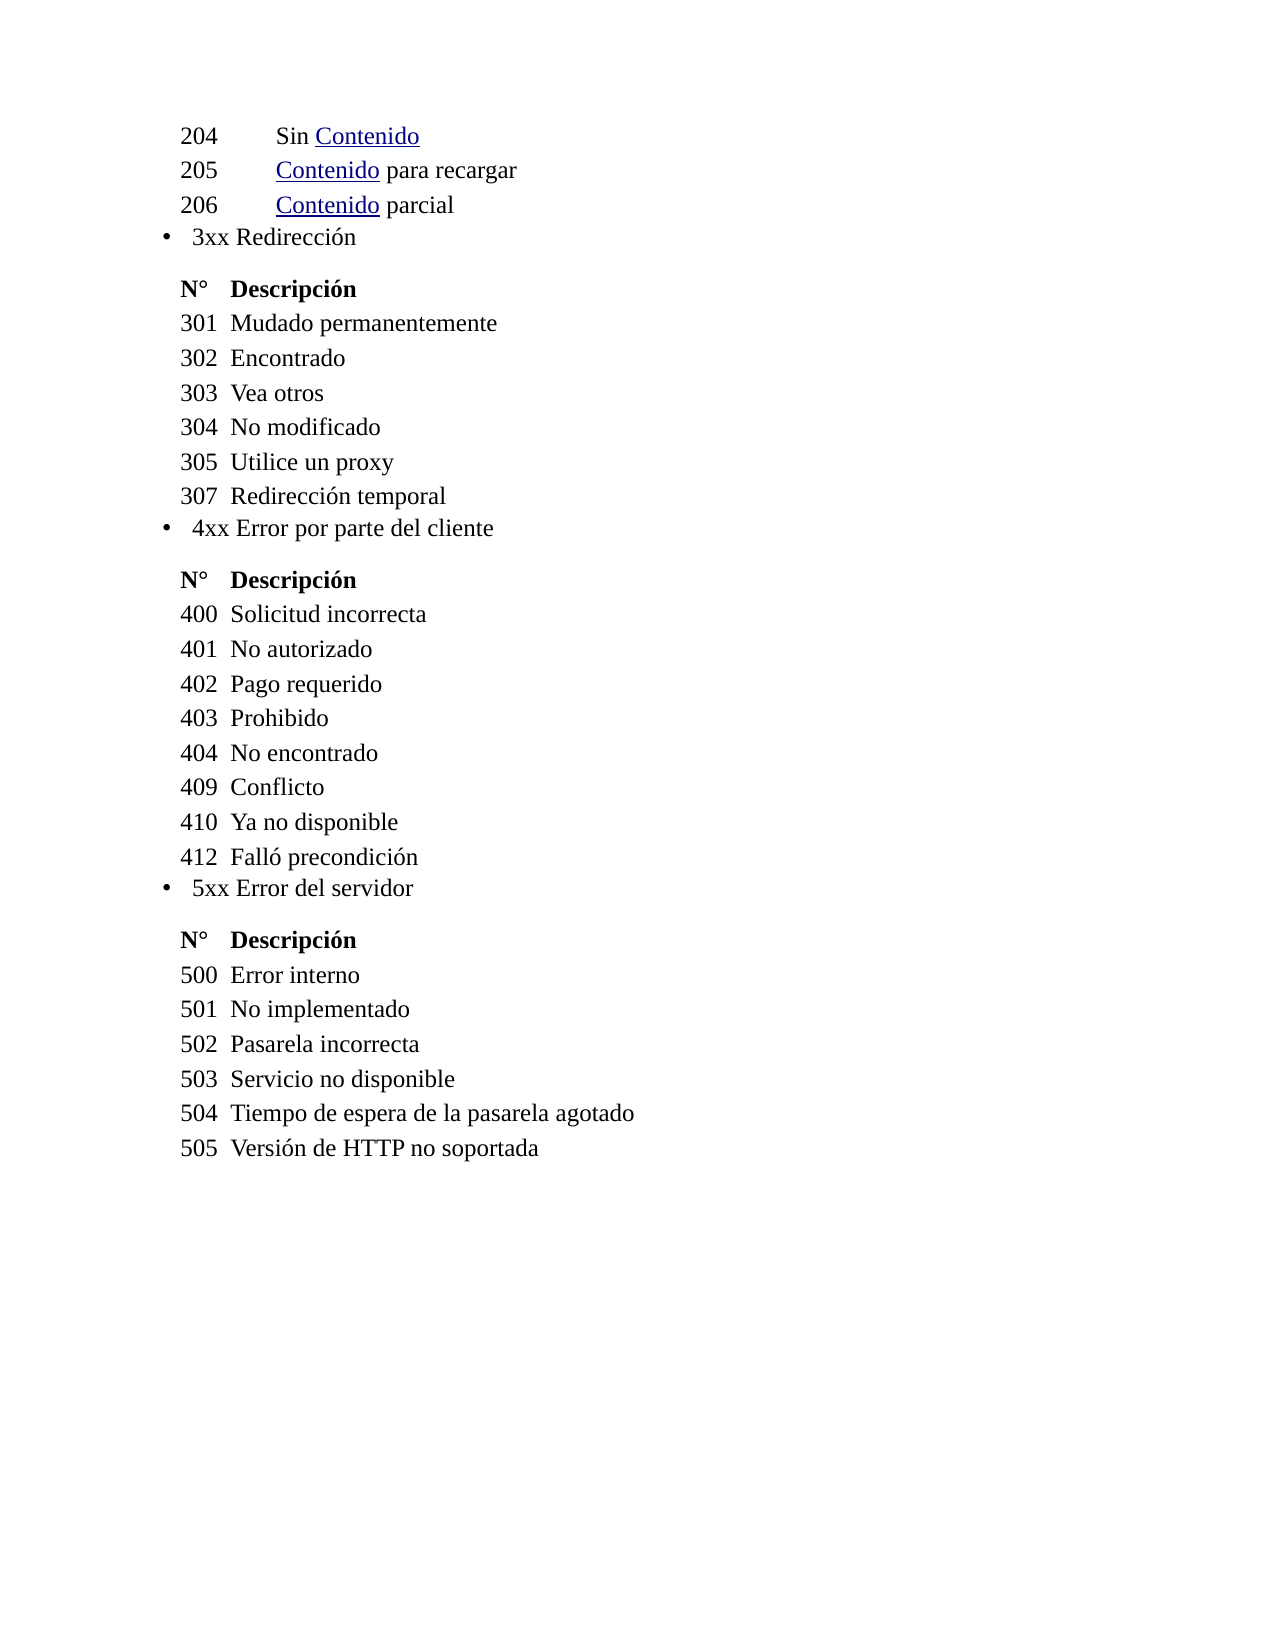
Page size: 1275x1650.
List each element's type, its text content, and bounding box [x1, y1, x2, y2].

table_cell 307 [177, 479, 227, 513]
table_header Descripción [227, 271, 510, 306]
table_cell Contenido parcial [273, 187, 529, 222]
table_cell Falló precondición [227, 839, 439, 873]
table_cell Error interno [227, 957, 646, 992]
table_cell 502 [177, 1026, 227, 1061]
table_cell 401 [177, 631, 227, 666]
table_cell 305 [177, 444, 227, 478]
table_cell Servicio no disponible [227, 1061, 646, 1095]
table_cell 301 [177, 306, 227, 340]
table_cell 505 [177, 1130, 227, 1164]
table_cell 400 [177, 597, 227, 631]
table_cell Versión de HTTP no soportada [227, 1130, 646, 1164]
table_cell 410 [177, 804, 227, 839]
table_cell Pago requerido [227, 666, 439, 700]
table_cell 304 [177, 409, 227, 444]
table_cell 205 [177, 153, 273, 187]
table_cell 503 [177, 1061, 227, 1095]
table_cell Conflicto [227, 770, 439, 804]
table_cell Tiempo de espera de la pasarela agotado [227, 1095, 646, 1130]
table_cell 412 [177, 839, 227, 873]
table_header N° [177, 923, 227, 957]
table_cell 206 [177, 187, 273, 222]
table_cell Prohibido [227, 700, 439, 735]
table_header Descripción [227, 923, 646, 957]
table_cell Redirección temporal [227, 479, 510, 513]
table_cell Encontrado [227, 340, 510, 375]
table_cell Ya no disponible [227, 804, 439, 839]
table_cell 302 [177, 340, 227, 375]
table_cell Vea otros [227, 375, 510, 409]
table_cell Utilice un proxy [227, 444, 510, 478]
table_cell No encontrado [227, 735, 439, 769]
table_cell 500 [177, 957, 227, 992]
table_cell 403 [177, 700, 227, 735]
table_cell 402 [177, 666, 227, 700]
table_cell Mudado permanentemente [227, 306, 510, 340]
table_cell No implementado [227, 992, 646, 1026]
table_cell 504 [177, 1095, 227, 1130]
table_header Descripción [227, 562, 439, 597]
table_cell 409 [177, 770, 227, 804]
list 5xx Error del servidor [162, 873, 1157, 902]
table_cell No modificado [227, 409, 510, 444]
list 3xx Redirección [162, 222, 1157, 251]
table_cell Pasarela incorrecta [227, 1026, 646, 1061]
table_cell 303 [177, 375, 227, 409]
table_cell 404 [177, 735, 227, 769]
table_cell Sin Contenido [273, 118, 529, 153]
table_cell No autorizado [227, 631, 439, 666]
table_header N° [177, 562, 227, 597]
list 4xx Error por parte del cliente [162, 513, 1157, 542]
table_cell Contenido para recargar [273, 153, 529, 187]
table_cell 204 [177, 118, 273, 153]
table_cell 501 [177, 992, 227, 1026]
table_cell Solicitud incorrecta [227, 597, 439, 631]
table_header N° [177, 271, 227, 306]
